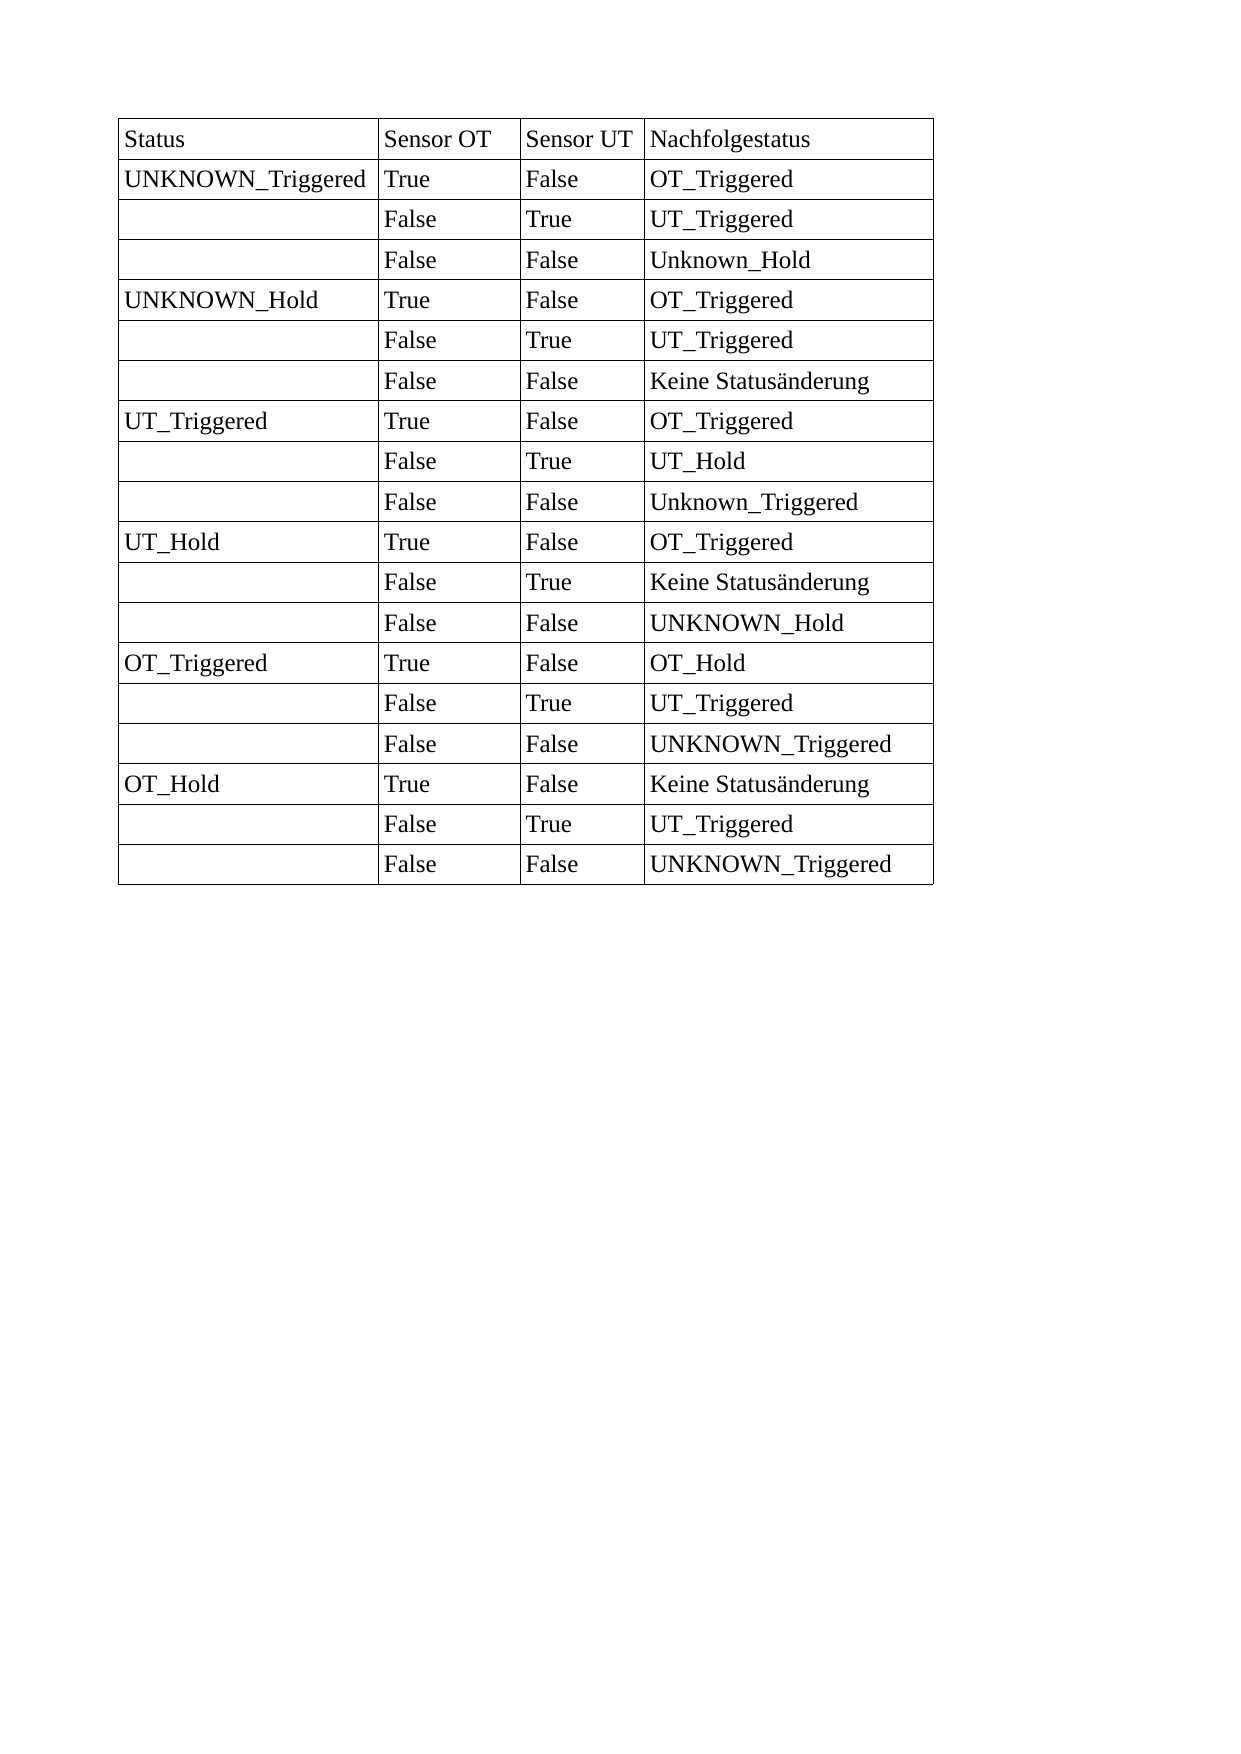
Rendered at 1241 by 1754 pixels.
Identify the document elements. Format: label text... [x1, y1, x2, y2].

table_cell UT_Triggered [645, 321, 933, 360]
table_cell False [521, 240, 644, 279]
table_cell False [521, 361, 644, 400]
table_cell False [521, 280, 644, 320]
table_cell [119, 603, 378, 642]
table_cell True [521, 563, 644, 602]
table_cell False [521, 160, 644, 199]
table_cell [119, 482, 378, 521]
table_cell UNKNOWN_Triggered [119, 160, 378, 199]
table_cell UT_Hold [119, 522, 378, 562]
table_cell Keine Statusänderung [645, 563, 933, 602]
table_cell False [379, 603, 520, 642]
table_cell OT_Triggered [645, 401, 933, 441]
table_cell UNKNOWN_Hold [645, 603, 933, 642]
table_cell True [521, 321, 644, 360]
table_cell True [379, 280, 520, 320]
table_cell [119, 684, 378, 723]
table_cell True [521, 684, 644, 723]
table_cell UNKNOWN_Hold [119, 280, 378, 320]
table_cell OT_Triggered [645, 522, 933, 562]
table_cell OT_Triggered [645, 160, 933, 199]
table_cell False [379, 442, 520, 481]
table_cell [119, 805, 378, 844]
table_cell True [521, 805, 644, 844]
table_cell UT_Triggered [119, 401, 378, 441]
table_cell False [521, 643, 644, 682]
table_cell [119, 845, 378, 884]
table_cell UNKNOWN_Triggered [645, 845, 933, 884]
table_cell True [521, 200, 644, 239]
table_header Sensor UT [521, 119, 644, 158]
table_cell [119, 563, 378, 602]
table_cell False [379, 321, 520, 360]
table_cell False [521, 845, 644, 884]
table_cell [119, 442, 378, 481]
table_cell False [521, 482, 644, 521]
table_cell True [379, 764, 520, 803]
table_cell False [521, 401, 644, 441]
table_cell False [521, 603, 644, 642]
table_cell False [379, 805, 520, 844]
table_cell OT_Triggered [119, 643, 378, 682]
table_cell True [379, 160, 520, 199]
table_cell UT_Triggered [645, 200, 933, 239]
table_cell False [521, 764, 644, 803]
table_cell False [379, 361, 520, 400]
table_cell UT_Triggered [645, 684, 933, 723]
table_cell [119, 724, 378, 763]
table_cell OT_Hold [119, 764, 378, 803]
table_cell True [379, 401, 520, 441]
table_cell UNKNOWN_Triggered [645, 724, 933, 763]
table_cell False [379, 563, 520, 602]
table_cell False [379, 845, 520, 884]
table_cell False [379, 482, 520, 521]
table_cell False [379, 684, 520, 723]
table_header Status [119, 119, 378, 158]
table_cell OT_Triggered [645, 280, 933, 320]
table_cell True [379, 643, 520, 682]
table_cell [119, 240, 378, 279]
table_cell True [379, 522, 520, 562]
table_cell True [521, 442, 644, 481]
table_cell False [379, 724, 520, 763]
table_cell False [521, 724, 644, 763]
table_header Sensor OT [379, 119, 520, 158]
table_header Nachfolgestatus [645, 119, 933, 158]
table_cell False [521, 522, 644, 562]
table_cell Unknown_Hold [645, 240, 933, 279]
table_cell OT_Hold [645, 643, 933, 682]
table_cell [119, 321, 378, 360]
table_cell False [379, 240, 520, 279]
table_cell False [379, 200, 520, 239]
table_cell UT_Triggered [645, 805, 933, 844]
table_cell Keine Statusänderung [645, 361, 933, 400]
table_cell [119, 200, 378, 239]
table_cell Unknown_Triggered [645, 482, 933, 521]
table_cell UT_Hold [645, 442, 933, 481]
table_cell Keine Statusänderung [645, 764, 933, 803]
table_cell [119, 361, 378, 400]
